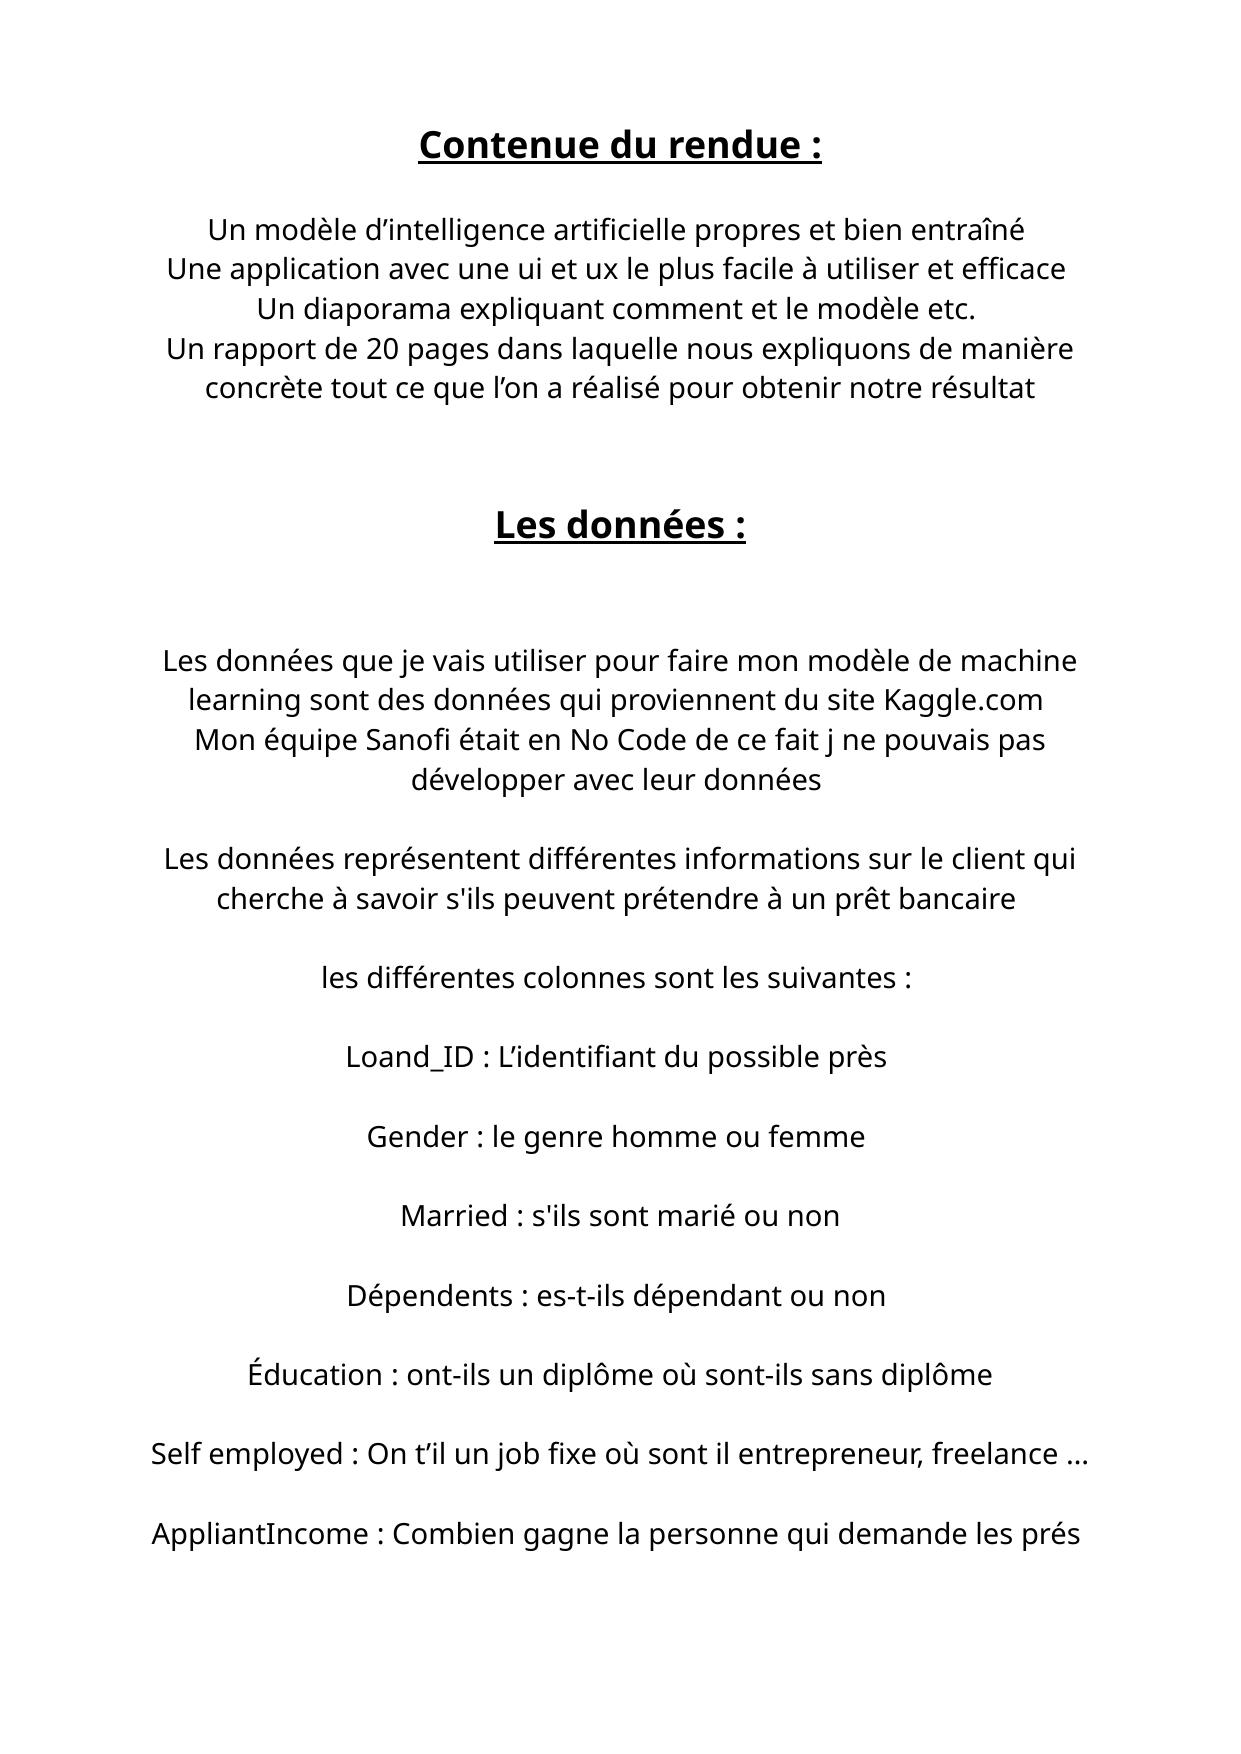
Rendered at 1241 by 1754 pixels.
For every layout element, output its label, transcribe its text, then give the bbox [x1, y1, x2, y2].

text Éducation : ont-ils un diplôme où sont-ils sans diplôme [118, 1354, 1122, 1394]
text Married : s'ils sont marié ou non [118, 1195, 1122, 1235]
text AppliantIncome : Combien gagne la personne qui demande les prés [118, 1513, 1122, 1553]
text Mon équipe Sanofi était en No Code de ce fait j ne pouvais pas développer avec leur données [118, 719, 1122, 798]
text Un diaporama expliquant comment et le modèle etc. [118, 288, 1122, 328]
text Une application avec une ui et ux le plus facile à utiliser et efficace [118, 248, 1122, 288]
text les différentes colonnes sont les suivantes : [118, 957, 1122, 997]
text Gender : le genre homme ou femme [118, 1116, 1122, 1156]
text Un rapport de 20 pages dans laquelle nous expliquons de manière concrète tout ce que l’on a réalisé pour obtenir notre résultat [118, 328, 1122, 407]
text Self employed : On t’il un job fixe où sont il entrepreneur, freelance … [118, 1433, 1122, 1473]
text Contenue du rendue : [118, 118, 1122, 169]
text Dépendents : es-t-ils dépendant ou non [118, 1275, 1122, 1314]
text Les données que je vais utiliser pour faire mon modèle de machine learning sont des données qui proviennent du site Kaggle.com [118, 640, 1122, 719]
text Les données représentent différentes informations sur le client qui cherche à savoir s'ils peuvent prétendre à un prêt bancaire [118, 838, 1122, 918]
text Les données : [118, 498, 1122, 549]
text Un modèle d’intelligence artificielle propres et bien entraîné [118, 209, 1122, 248]
text Loand_ID : L’identifiant du possible près [118, 1037, 1122, 1076]
